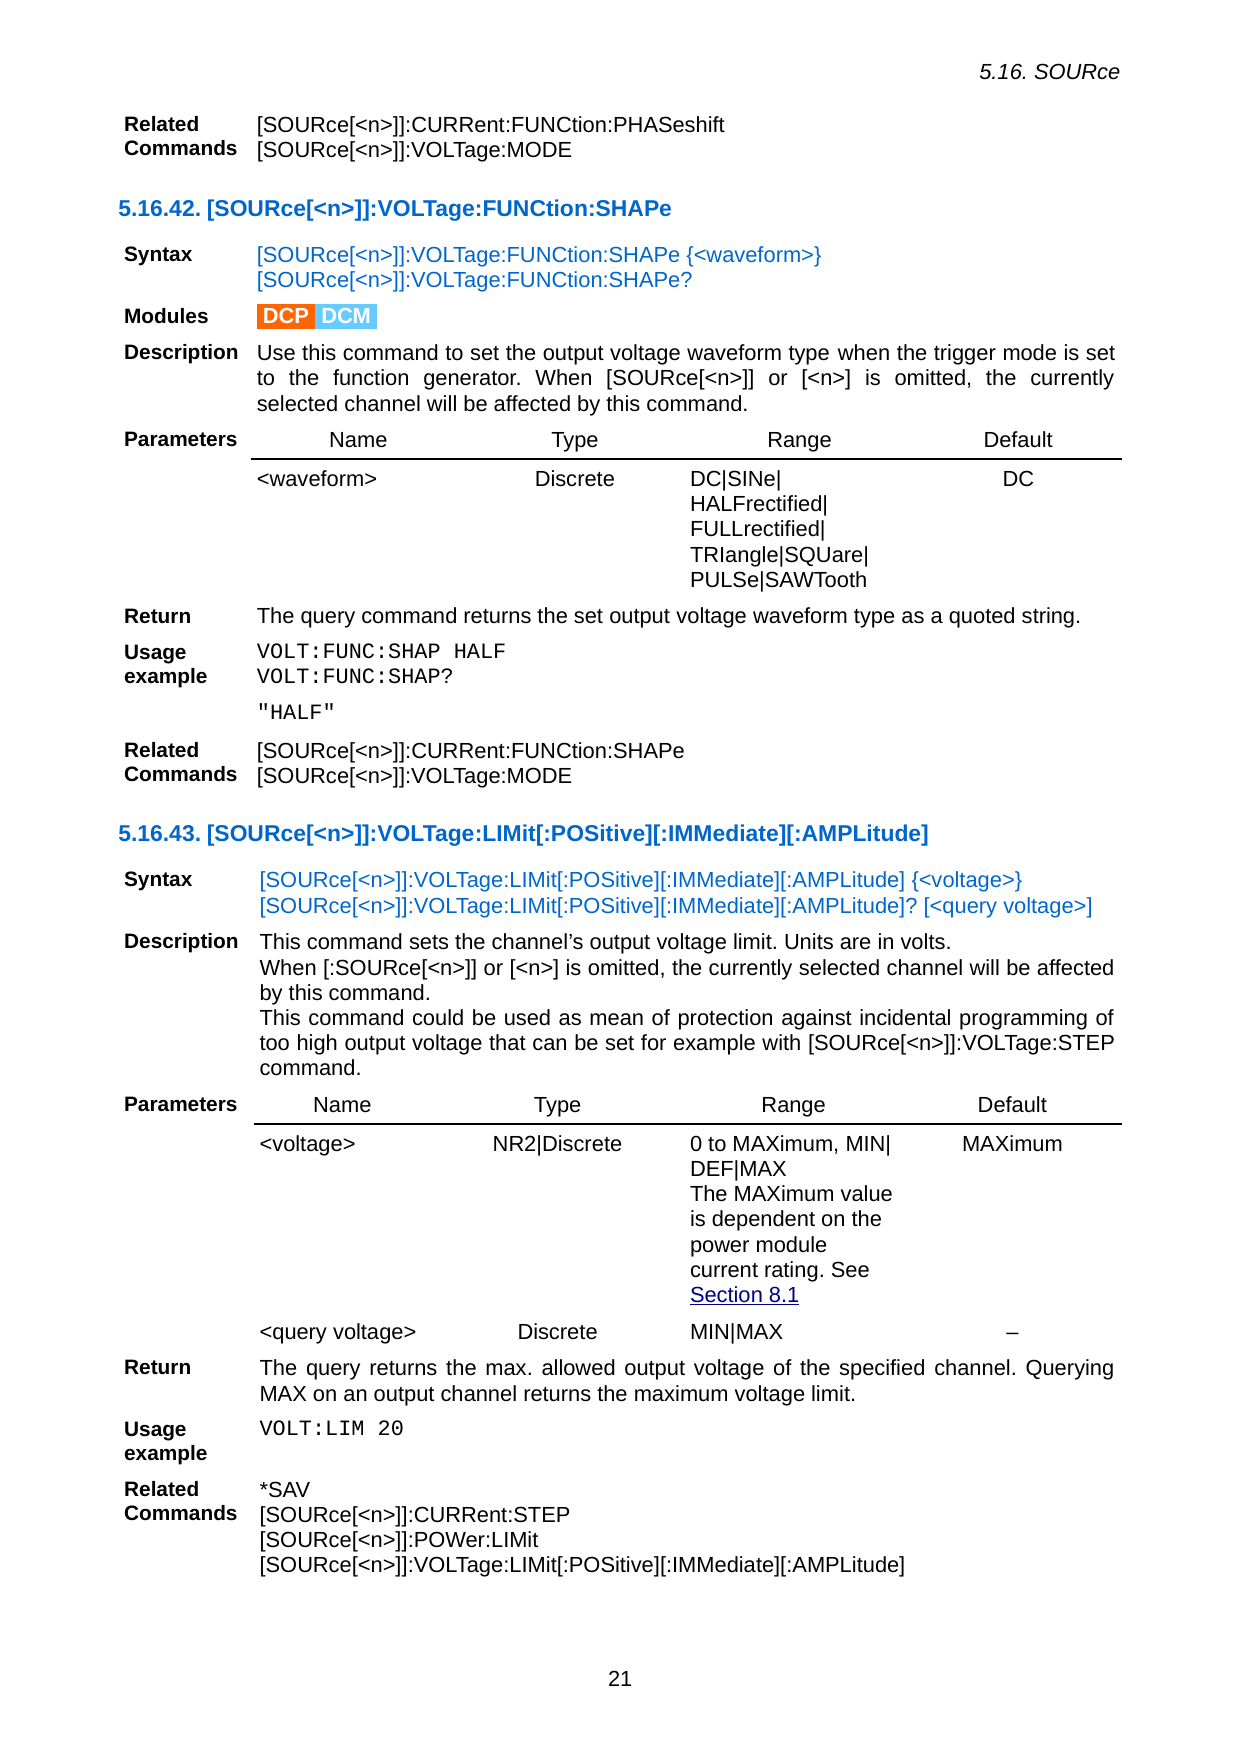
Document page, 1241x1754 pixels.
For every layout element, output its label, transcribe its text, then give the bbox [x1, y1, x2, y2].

table_cell DC|SINe|HALFrectified|FULLrectified|TRIangle|SQUare|PULSe|SAWTooth [684, 460, 914, 598]
table_cell Default [903, 1086, 1122, 1123]
table_cell Range [684, 1086, 903, 1123]
table_cell Parameters [118, 1086, 253, 1313]
table_cell VOLT:LIM 20 [254, 1411, 1122, 1471]
table_cell The query command returns the set output voltage waveform type as a quoted string. [251, 598, 1122, 634]
table_cell Use this command to set the output voltage waveform type when the trigger mode is set to the function generator. When [SOURce[<n>]] or [<n>] is omitted, the currently selected channel will be affected by this command. [251, 334, 1122, 421]
table_cell Related Commands [118, 732, 251, 794]
table_cell Parameters [118, 421, 251, 598]
subtitle [SOURce[<n>]]:VOLTage:LIMit[:POSitive][:IMMediate][:AMPLitude] [118, 820, 1122, 847]
table_cell This command sets the channel’s output voltage limit. Units are in volts. When [:SOURce[<n>]] or [<n>] is omitted, the currently selected channel will be affected by this command. This command could be used as mean of protection against incidental programming of too high output voltage that can be set for example with [SOURce[<n>]]:VOLTage:STEP command. [254, 924, 1122, 1086]
table_cell Modules [118, 298, 251, 334]
table_cell <query voltage> [254, 1313, 431, 1349]
table_cell Return [118, 598, 251, 634]
table_cell *SAV [SOURce[<n>]]:CURRent:STEP [SOURce[<n>]]:POWer:LIMit [SOURce[<n>]]:VOLTage:LIMit[:POSitive][:IMMediate][:AMPLitude] [254, 1471, 1122, 1583]
table_cell Discrete [465, 460, 684, 598]
table_header [SOURce[<n>]]:VOLTage:LIMit[:POSitive][:IMMediate][:AMPLitude] {<voltage>} [SOURce[<n>]]:VOLTage:LIMit[:POSitive][:IMMediate][:AMPLitude]? [<query voltage>] [254, 862, 1122, 923]
table_cell 0 to MAXimum, MIN|DEF|MAX The MAXimum value is dependent on the power module current rating. See Section 8.1 [684, 1125, 903, 1313]
table_cell Name [254, 1086, 431, 1123]
table_cell Name [251, 421, 465, 458]
table_cell Default [914, 421, 1122, 458]
table_cell [SOURce[<n>]]:CURRent:FUNCtion:SHAPe [SOURce[<n>]]:VOLTage:MODE [251, 732, 1122, 794]
table_cell Return [118, 1350, 253, 1411]
table_header [SOURce[<n>]]:VOLTage:FUNCtion:SHAPe {<waveform>} [SOURce[<n>]]:VOLTage:FUNCtion:SHAPe? [251, 236, 1122, 298]
table_header Syntax [118, 862, 253, 923]
table_cell MIN|MAX [684, 1313, 903, 1349]
table_cell Type [431, 1086, 684, 1123]
table_cell Related Commands [118, 106, 251, 168]
table_cell Type [465, 421, 684, 458]
table_cell – [903, 1313, 1122, 1349]
table_cell <voltage> [254, 1125, 431, 1313]
table_cell NR2|Discrete [431, 1125, 684, 1313]
table_cell DC [914, 460, 1122, 598]
table_cell Range [684, 421, 914, 458]
table_cell DCP DCM [251, 298, 1122, 334]
table_cell Description [118, 334, 251, 421]
table_header Syntax [118, 236, 251, 298]
table_cell Usage example [118, 634, 251, 732]
table_cell Related Commands [118, 1471, 253, 1583]
table_cell MAXimum [903, 1125, 1122, 1313]
table_cell [SOURce[<n>]]:CURRent:FUNCtion:PHASeshift [SOURce[<n>]]:VOLTage:MODE [251, 106, 1122, 168]
table_cell Discrete [431, 1313, 684, 1349]
table_cell <waveform> [251, 460, 465, 598]
table_cell Description [118, 924, 253, 1086]
table_cell Usage example [118, 1411, 253, 1471]
subtitle [SOURce[<n>]]:VOLTage:FUNCtion:SHAPe [118, 195, 1122, 221]
table_cell [118, 1313, 253, 1349]
table_cell The query returns the max. allowed output voltage of the specified channel. Querying MAX on an output channel returns the maximum voltage limit. [254, 1350, 1122, 1411]
table_cell VOLT:FUNC:SHAP HALF VOLT:FUNC:SHAP? "HALF" [251, 634, 1122, 732]
